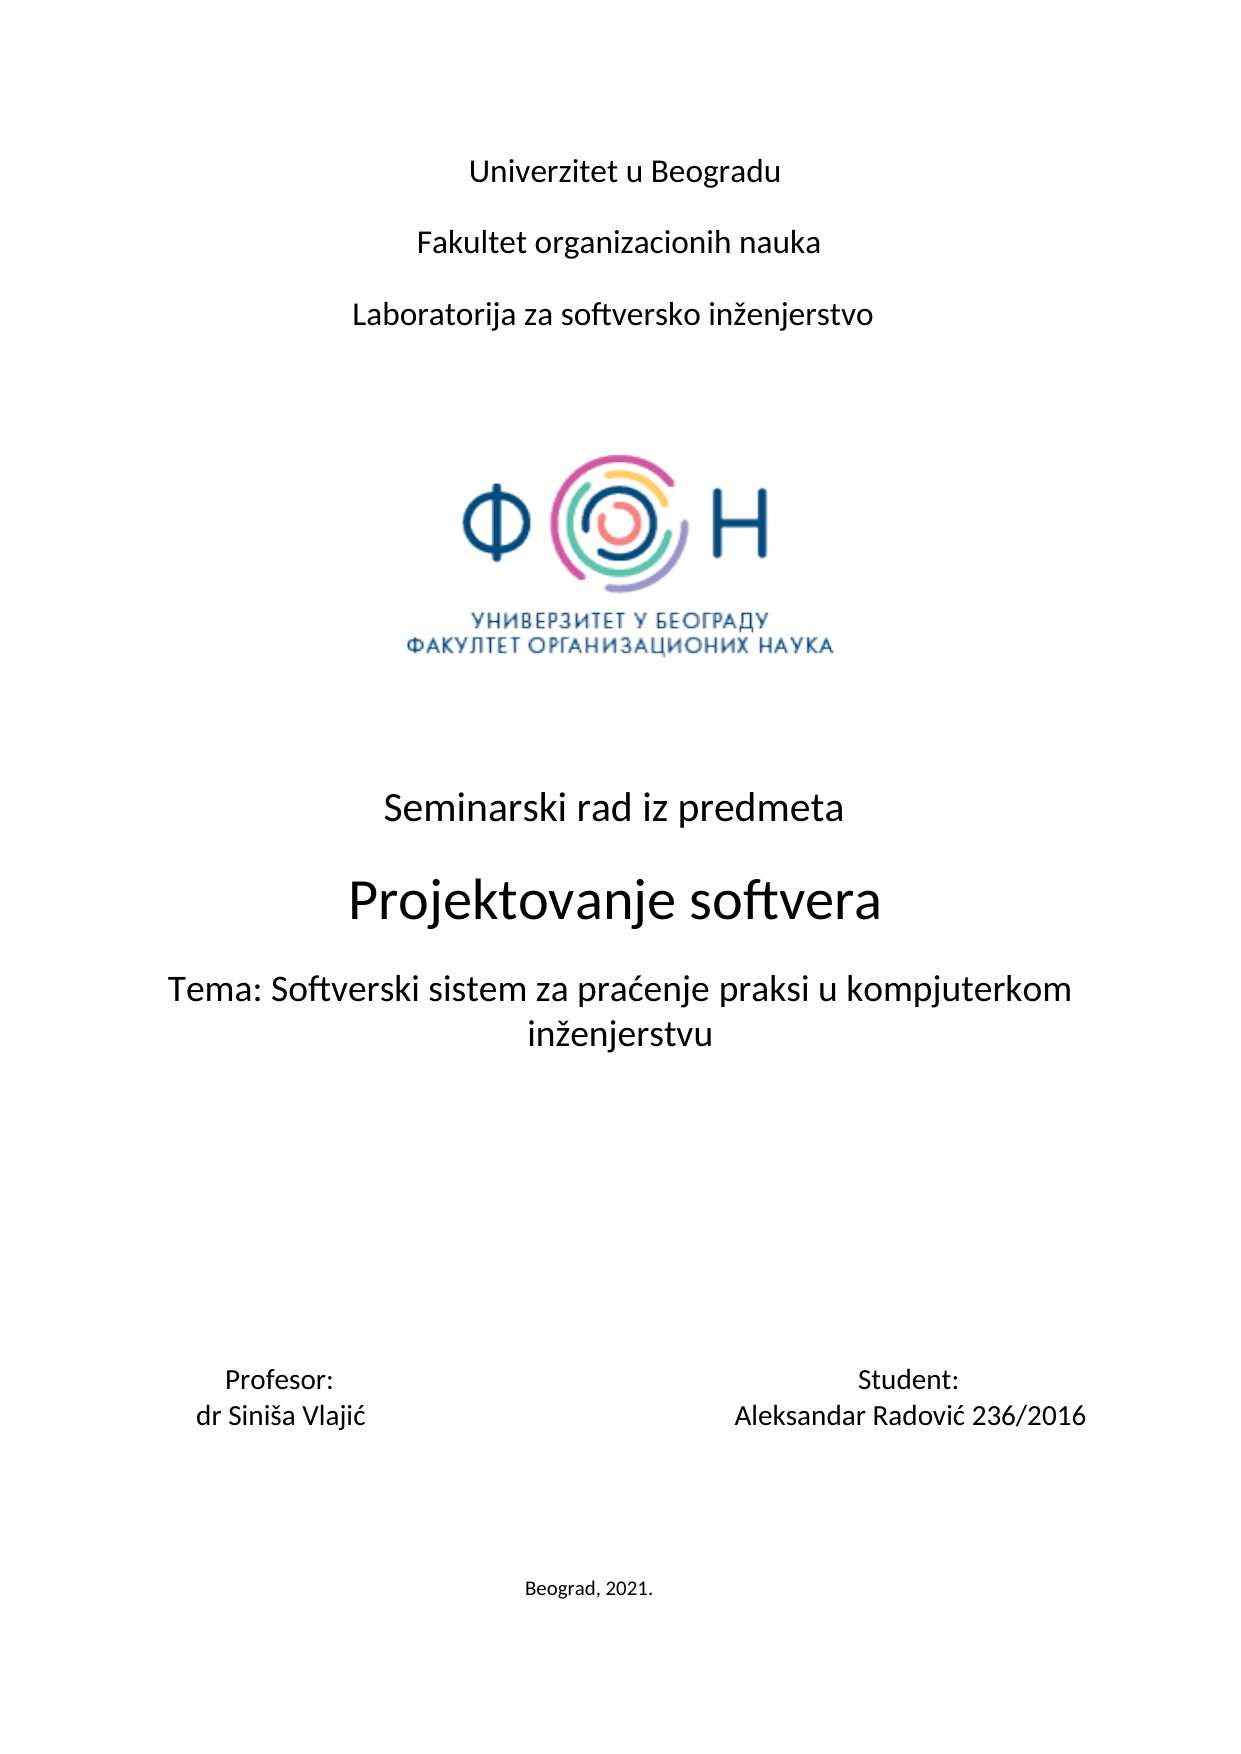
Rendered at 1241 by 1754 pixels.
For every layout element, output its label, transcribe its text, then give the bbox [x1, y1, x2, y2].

text Beograd, 2021. [450, 1575, 1090, 1601]
text Projektovanje softvera [348, 863, 1090, 934]
text Profesor: Student: dr Siniša Vlajić Aleksandar Radović 236/2016 [150, 1361, 1090, 1433]
text Univerzitet u Beogradu [469, 150, 1090, 191]
text Seminarski rad iz predmeta [383, 781, 1090, 832]
picture [406, 455, 834, 660]
text Tema: Softverski sistem za praćenje praksi u kompjuterkom inženjerstvu [150, 964, 1090, 1056]
text Fakultet organizacionih nauka [417, 221, 1090, 262]
text Laboratorija za softversko inženjerstvo [352, 292, 1090, 333]
